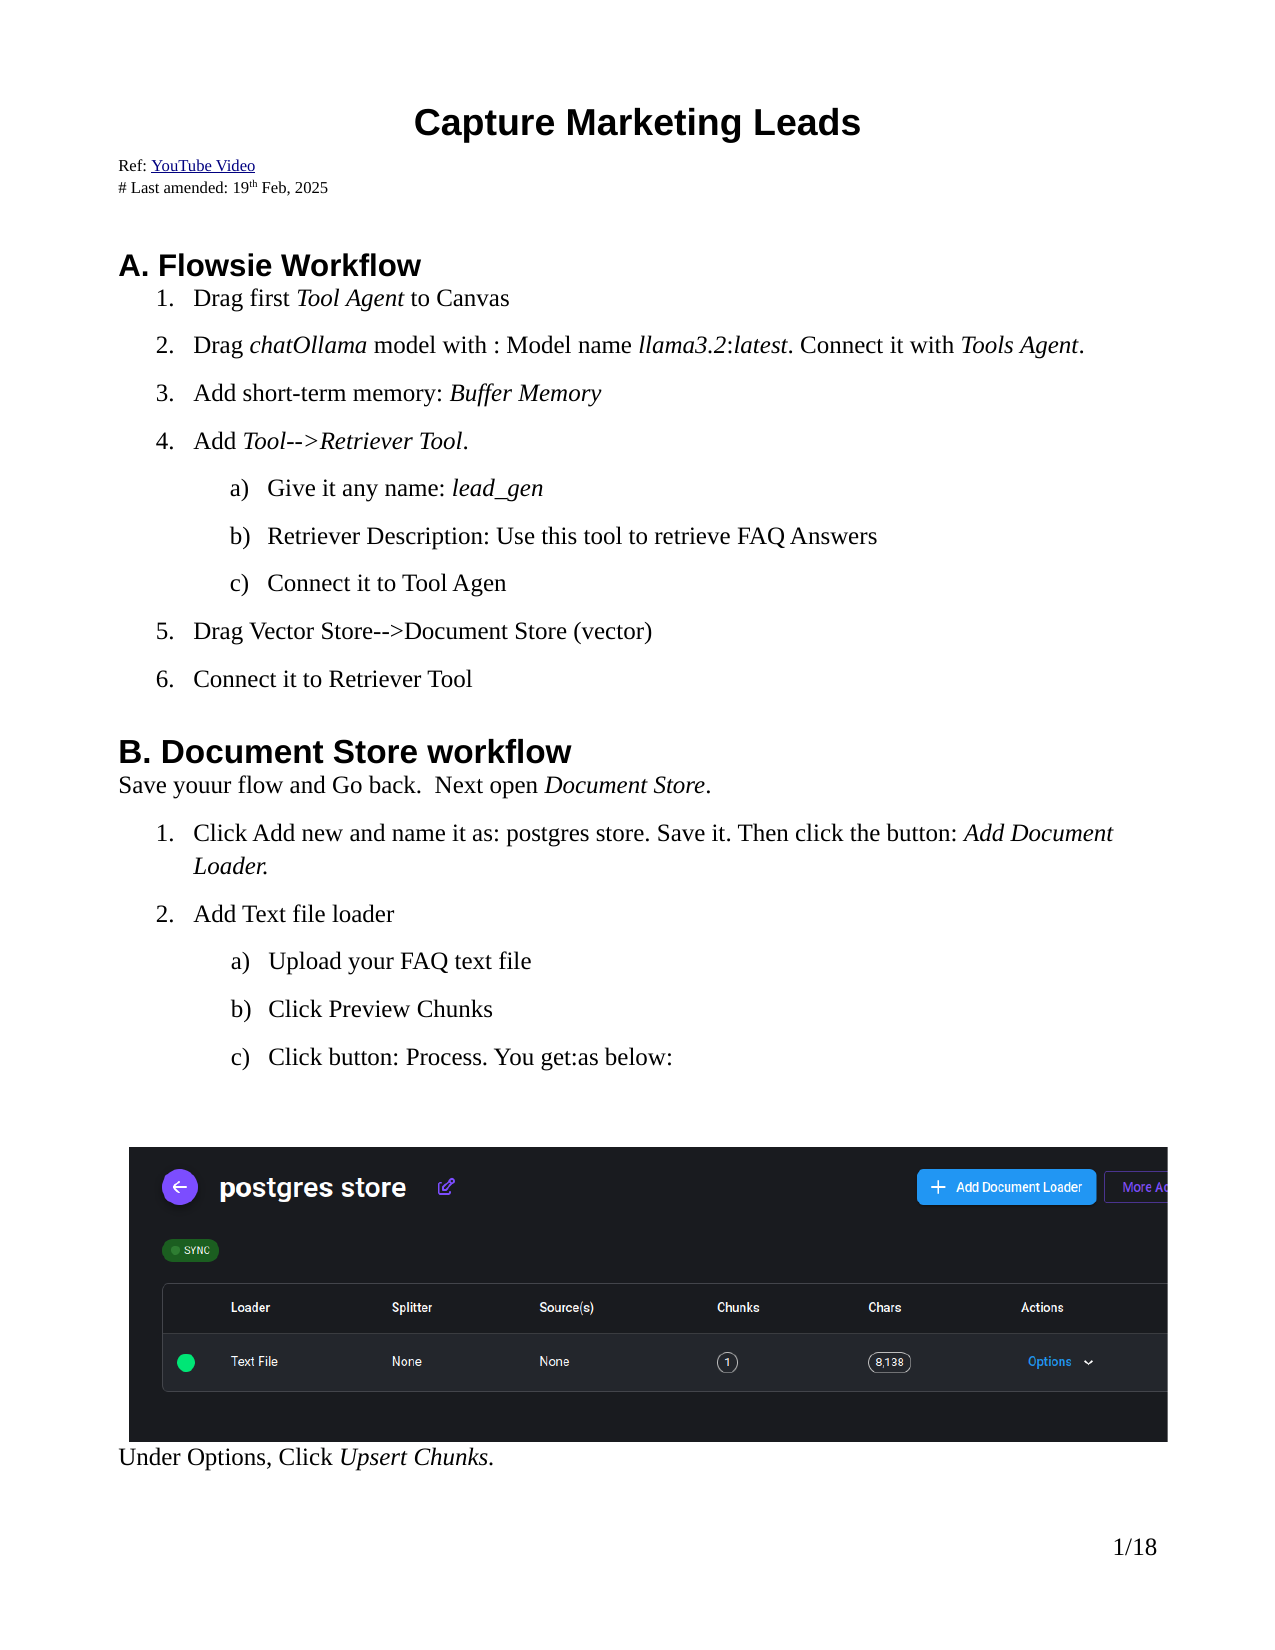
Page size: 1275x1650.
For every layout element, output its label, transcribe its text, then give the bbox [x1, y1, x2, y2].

subtitle A. Flowsie Workflow [118, 247, 1157, 283]
list Give it any name: lead_gen [229, 473, 1157, 502]
list Add Text file loader [156, 899, 1157, 928]
subtitle B. Document Store workflow [118, 732, 1157, 771]
text Under Options, Click Upsert Chunks. [118, 1280, 1157, 1470]
list Add Tool-->Retriever Tool. [156, 426, 1157, 454]
list Add short-term memory: Buffer Memory [156, 378, 1157, 407]
text Save youur flow and Go back. Next open Document Store. [118, 771, 1157, 799]
subtitle Capture Marketing Leads [118, 100, 1157, 143]
list Upload your FAQ text file [231, 946, 1157, 975]
list Drag first Tool Agent to Canvas [156, 283, 1157, 312]
text # Last amended: 19th Feb, 2025 [118, 178, 1157, 197]
list Retriever Description: Use this tool to retrieve FAQ Answers [229, 521, 1157, 550]
list Connect it to Tool Agen [229, 568, 1157, 597]
list Drag chatOllama model with : Model name llama3.2:latest. Connect it with Tools Agent. [156, 331, 1157, 359]
list Click Preview Chunks [231, 994, 1157, 1023]
text Ref: YouTube Video [118, 156, 1157, 175]
list Click Add new and name it as: postgres store. Save it. Then click the button: Add Document Loader. [156, 818, 1157, 880]
list Connect it to Retriever Tool [156, 664, 1157, 692]
list Click button: Process. You get:as below: [231, 1042, 1157, 1070]
list Drag Vector Store-->Document Store (vector) [156, 616, 1157, 645]
